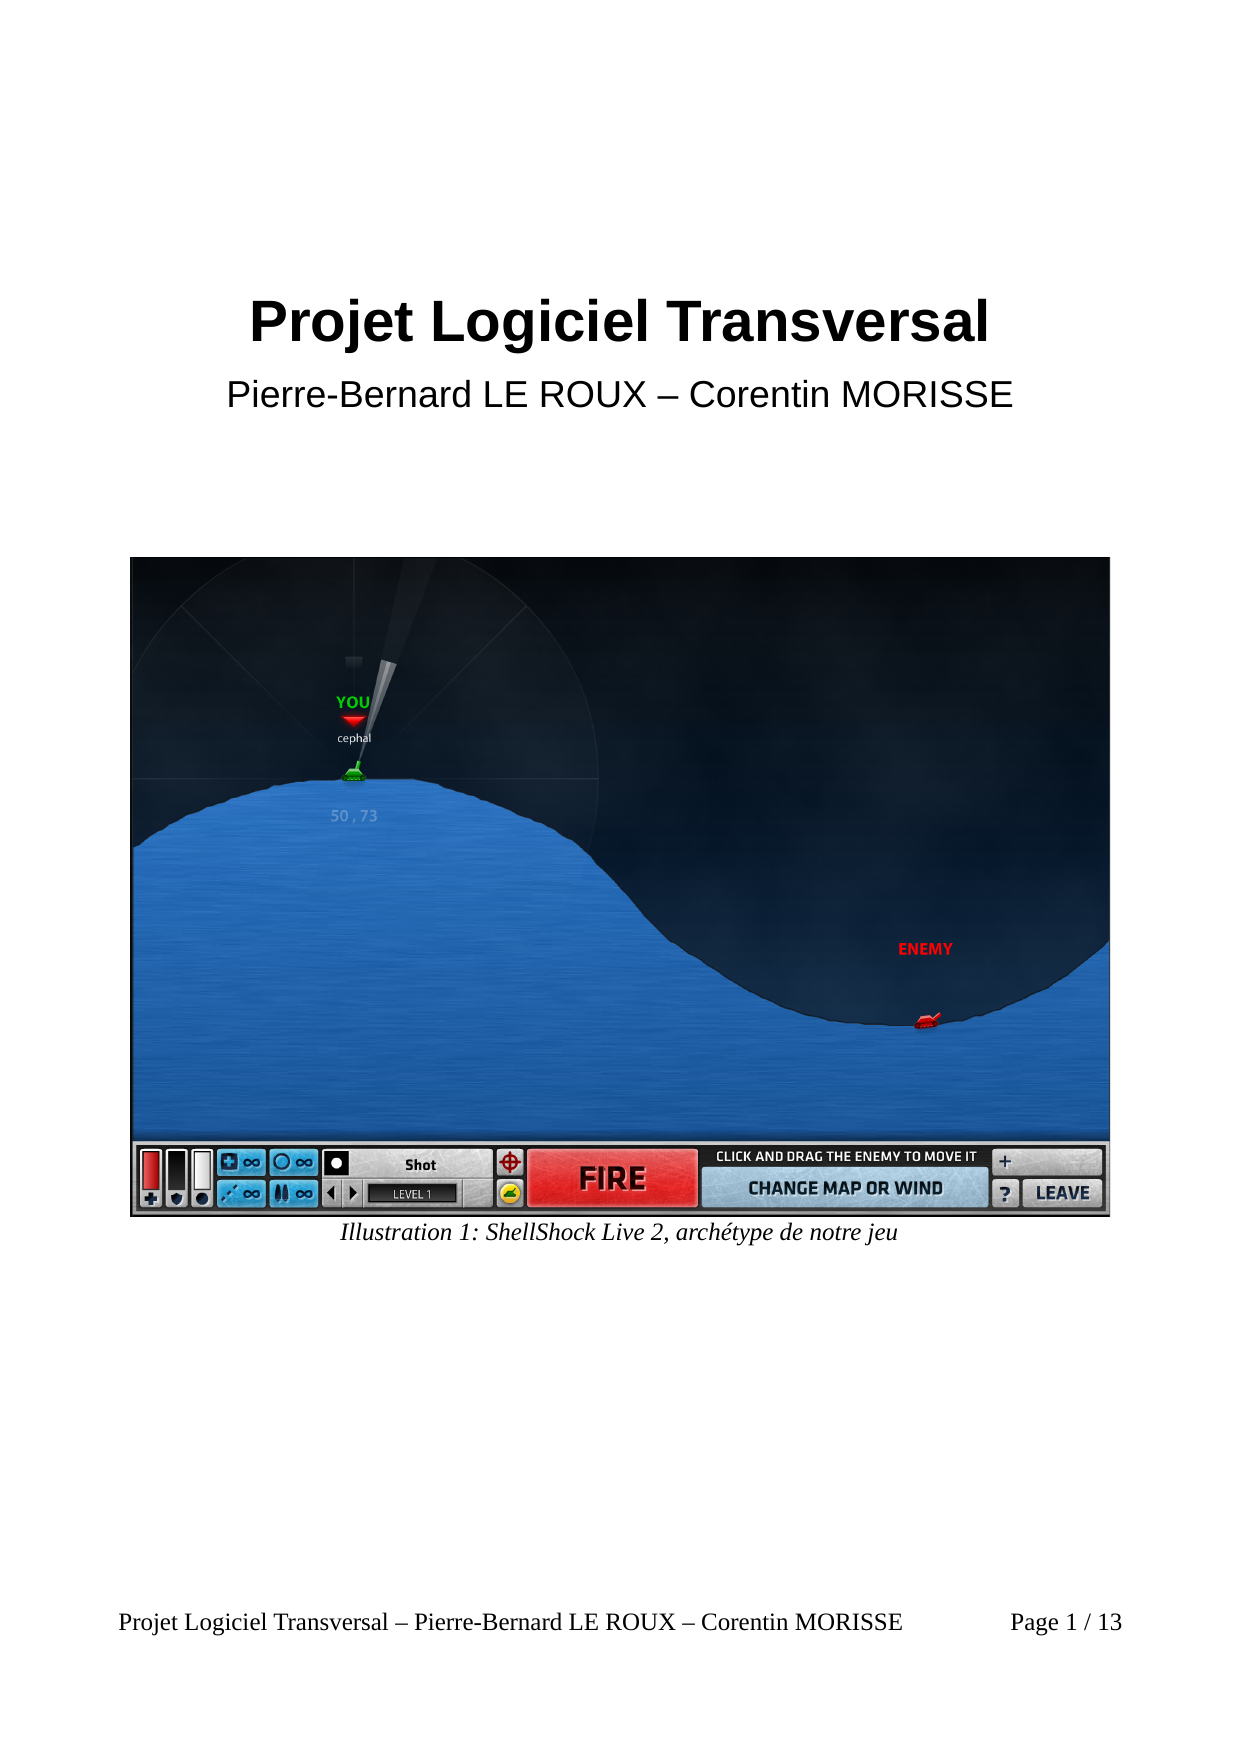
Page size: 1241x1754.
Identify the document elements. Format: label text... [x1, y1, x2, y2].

title Projet Logiciel Transversal [118, 287, 1122, 354]
picture [130, 557, 1111, 1217]
subtitle Pierre-Bernard LE ROUX – Corentin MORISSE [118, 373, 1122, 416]
text Illustration 1: ShellShock Live 2, archétype de notre jeu [130, 1217, 1110, 1246]
